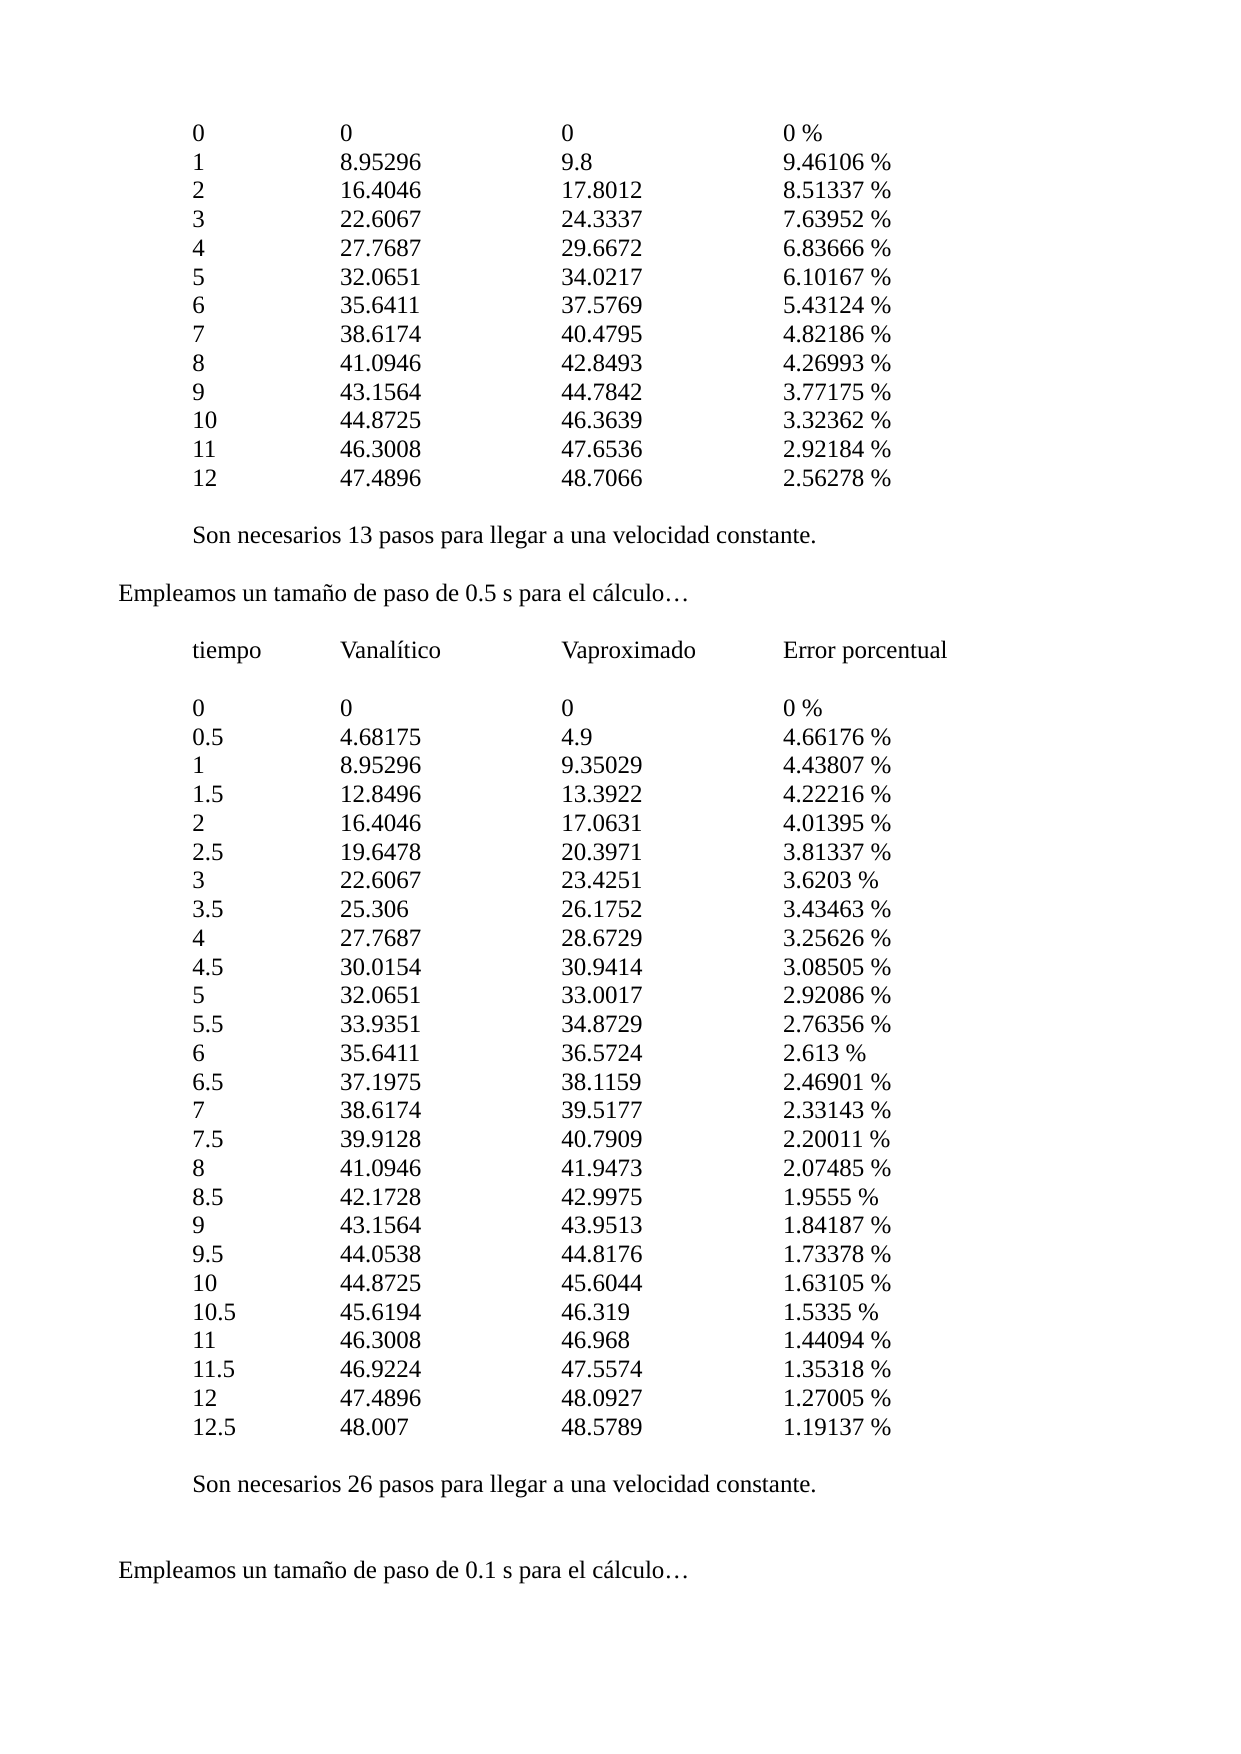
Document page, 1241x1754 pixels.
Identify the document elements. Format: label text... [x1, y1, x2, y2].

text 9.5 44.0538 44.8176 1.73378 % [118, 1239, 1122, 1268]
text 0.5 4.68175 4.9 4.66176 % [118, 722, 1122, 751]
text 2 16.4046 17.8012 8.51337 % [118, 176, 1122, 204]
text 6.5 37.1975 38.1159 2.46901 % [118, 1067, 1122, 1096]
text 10 44.8725 45.6044 1.63105 % [118, 1268, 1122, 1297]
text 7 38.6174 40.4795 4.82186 % [118, 319, 1122, 348]
text 1 8.95296 9.35029 4.43807 % [118, 751, 1122, 779]
text 3.5 25.306 26.1752 3.43463 % [118, 894, 1122, 923]
text 7 38.6174 39.5177 2.33143 % [118, 1096, 1122, 1124]
text Empleamos un tamaño de paso de 0.1 s para el cálculo… [118, 1556, 1122, 1584]
text 12 47.4896 48.0927 1.27005 % [118, 1383, 1122, 1412]
text 6 35.6411 36.5724 2.613 % [118, 1038, 1122, 1067]
text 3 22.6067 24.3337 7.63952 % [118, 204, 1122, 233]
text 5 32.0651 34.0217 6.10167 % [118, 262, 1122, 291]
text 11 46.3008 46.968 1.44094 % [118, 1326, 1122, 1354]
text 8 41.0946 42.8493 4.26993 % [118, 348, 1122, 377]
text 10.5 45.6194 46.319 1.5335 % [118, 1297, 1122, 1326]
text 2.5 19.6478 20.3971 3.81337 % [118, 837, 1122, 866]
text 9 43.1564 44.7842 3.77175 % [118, 377, 1122, 406]
text 6 35.6411 37.5769 5.43124 % [118, 291, 1122, 319]
text 4 27.7687 28.6729 3.25626 % [118, 923, 1122, 952]
text 12 47.4896 48.7066 2.56278 % [118, 463, 1122, 492]
text 1.5 12.8496 13.3922 4.22216 % [118, 779, 1122, 808]
text Son necesarios 26 pasos para llegar a una velocidad constante. [118, 1469, 1122, 1498]
text 7.5 39.9128 40.7909 2.20011 % [118, 1124, 1122, 1153]
text 5 32.0651 33.0017 2.92086 % [118, 981, 1122, 1009]
text 5.5 33.9351 34.8729 2.76356 % [118, 1009, 1122, 1038]
text 3 22.6067 23.4251 3.6203 % [118, 866, 1122, 894]
text Empleamos un tamaño de paso de 0.5 s para el cálculo… [118, 578, 1122, 607]
text 12.5 48.007 48.5789 1.19137 % [118, 1412, 1122, 1441]
text tiempo Vanalítico Vaproximado Error porcentual [118, 636, 1122, 664]
text Son necesarios 13 pasos para llegar a una velocidad constante. [118, 521, 1122, 549]
text 11.5 46.9224 47.5574 1.35318 % [118, 1354, 1122, 1383]
text 2 16.4046 17.0631 4.01395 % [118, 808, 1122, 837]
text 8.5 42.1728 42.9975 1.9555 % [118, 1182, 1122, 1211]
text 10 44.8725 46.3639 3.32362 % [118, 406, 1122, 434]
text 11 46.3008 47.6536 2.92184 % [118, 434, 1122, 463]
text 0 0 0 0 % [118, 118, 1122, 147]
text 9 43.1564 43.9513 1.84187 % [118, 1211, 1122, 1239]
text 0 0 0 0 % [118, 693, 1122, 722]
text 1 8.95296 9.8 9.46106 % [118, 147, 1122, 176]
text 4 27.7687 29.6672 6.83666 % [118, 233, 1122, 262]
text 4.5 30.0154 30.9414 3.08505 % [118, 952, 1122, 981]
text 8 41.0946 41.9473 2.07485 % [118, 1153, 1122, 1182]
